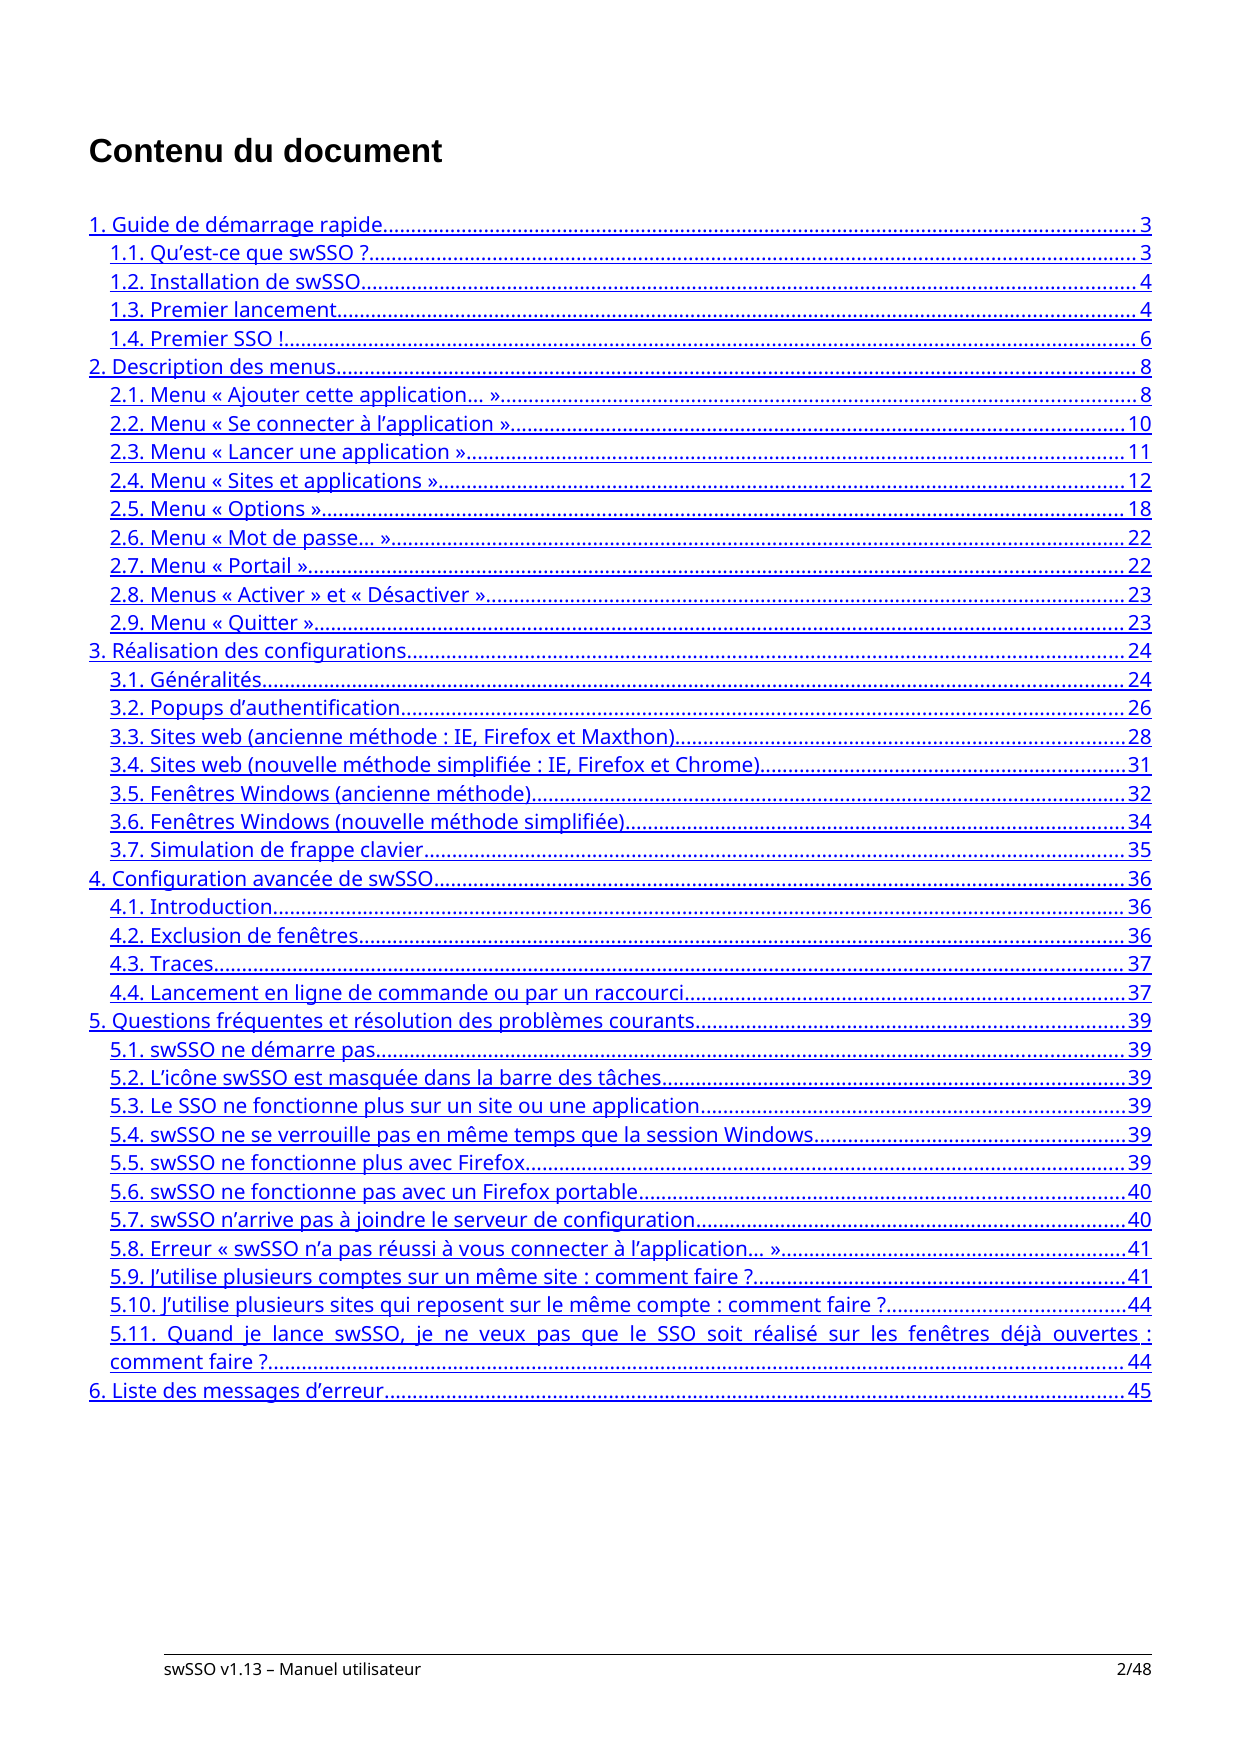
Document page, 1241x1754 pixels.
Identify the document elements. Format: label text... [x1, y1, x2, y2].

text 5.3. Le SSO ne fonctionne plus sur un site ou une application 39 [109, 1092, 1152, 1116]
text 3.7. Simulation de frappe clavier 35 [109, 836, 1152, 860]
text [109, 974, 1152, 978]
text [109, 1088, 1152, 1092]
text [109, 832, 1152, 836]
text 1.2. Installation de swSSO 4 [109, 267, 1152, 291]
text 2.7. Menu « Portail » 22 [109, 551, 1152, 575]
text 1.1. Qu’est-ce que swSSO ? 3 [109, 238, 1152, 263]
text 3. Réalisation des configurations 24 [89, 637, 1152, 661]
text 4.4. Lancement en ligne de commande ou par un raccourci 37 [109, 978, 1152, 1002]
text 2.3. Menu « Lancer une application » 11 [109, 437, 1152, 462]
text 5.5. swSSO ne fonctionne plus avec Firefox 39 [109, 1148, 1152, 1173]
text 4.3. Traces 37 [109, 949, 1152, 973]
text 5.4. swSSO ne se verrouille pas en même temps que la session Windows 39 [109, 1120, 1152, 1144]
text 5.10. J’utilise plusieurs sites qui reposent sur le même compte : comment faire ? 44 [109, 1291, 1152, 1315]
text 3.2. Popups d’authentification 26 [109, 693, 1152, 718]
text [109, 576, 1152, 580]
text 5.11. Quand je lance swSSO, je ne veux pas que le SSO soit réalisé sur les fenêtres déjà ouvertes : comment faire ? 44 [109, 1344, 1152, 1372]
text 5.11. Quand je lance swSSO, je ne veux pas que le SSO soit réalisé sur les fenêtres déjà ouvertes : comment faire ? 44 [109, 1319, 1152, 1343]
text 6. Liste des messages d’erreur 45 [89, 1376, 1152, 1400]
text [109, 519, 1152, 523]
text 5. Questions fréquentes et résolution des problèmes courants 39 [89, 1006, 1152, 1030]
text 5.1. swSSO ne démarre pas 39 [109, 1035, 1152, 1059]
text [109, 775, 1152, 779]
text 3.6. Fenêtres Windows (nouvelle méthode simplifiée) 34 [109, 807, 1152, 831]
text 1.3. Premier lancement 4 [109, 295, 1152, 319]
text 3.5. Fenêtres Windows (ancienne méthode) 32 [109, 779, 1152, 803]
text 1.4. Premier SSO ! 6 [109, 324, 1152, 348]
text 3.3. Sites web (ancienne méthode : IE, Firefox et Maxthon) 28 [109, 722, 1152, 746]
text 4. Configuration avancée de swSSO 36 [89, 864, 1152, 888]
text 5.2. L’icône swSSO est masquée dans la barre des tâches 39 [109, 1063, 1152, 1087]
text 2. Description des menus 8 [89, 352, 1152, 376]
text [109, 1230, 1152, 1234]
text Contenu du document [89, 131, 1152, 169]
text 3.4. Sites web (nouvelle méthode simplifiée : IE, Firefox et Chrome) 31 [109, 750, 1152, 774]
text 2.5. Menu « Options » 18 [109, 494, 1152, 518]
text 4.2. Exclusion de fenêtres 36 [109, 921, 1152, 945]
text 2.8. Menus « Activer » et « Désactiver » 23 [109, 580, 1152, 604]
text 5.9. J’utilise plusieurs comptes sur un même site : comment faire ? 41 [109, 1262, 1152, 1286]
text [109, 633, 1152, 637]
text 4.1. Introduction 36 [109, 892, 1152, 917]
text 1. Guide de démarrage rapide 3 [89, 210, 1152, 234]
text [109, 320, 1152, 324]
text 2.1. Menu « Ajouter cette application... » 8 [109, 381, 1152, 405]
text 2.2. Menu « Se connecter à l’application » 10 [109, 409, 1152, 433]
text 2.4. Menu « Sites et applications » 12 [109, 466, 1152, 490]
text [109, 1287, 1152, 1291]
text 5.6. swSSO ne fonctionne pas avec un Firefox portable 40 [109, 1177, 1152, 1201]
text 2.9. Menu « Quitter » 23 [109, 608, 1152, 632]
text 2.6. Menu « Mot de passe… » 22 [109, 523, 1152, 547]
text 3.1. Généralités 24 [109, 665, 1152, 689]
text 5.8. Erreur « swSSO n’a pas réussi à vous connecter à l’application… » 41 [109, 1234, 1152, 1258]
text 5.7. swSSO n’arrive pas à joindre le serveur de configuration 40 [109, 1205, 1152, 1229]
